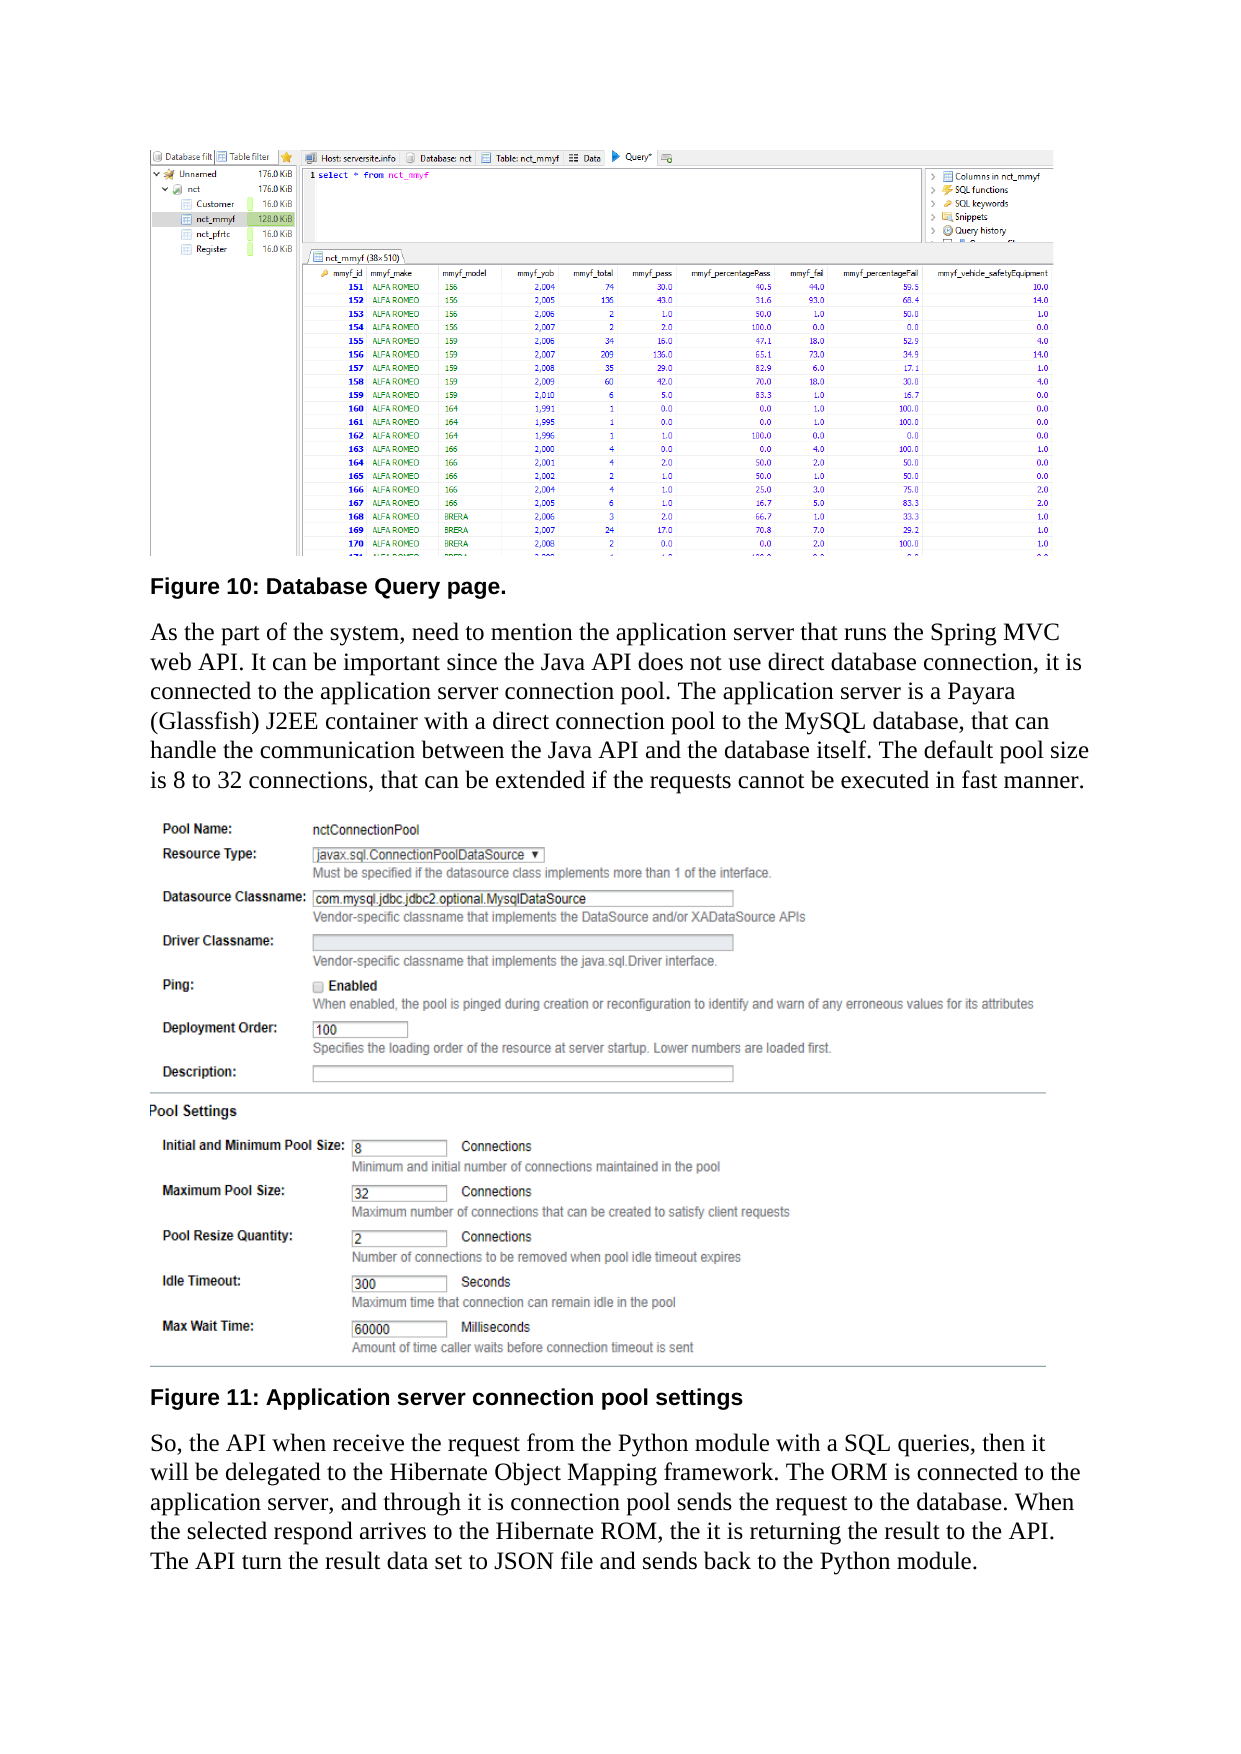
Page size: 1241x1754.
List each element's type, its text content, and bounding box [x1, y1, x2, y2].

text As the part of the system, need to mention the application server that runs the Spring MVC web API. It can be important since the Java API does not use direct database connection, it is connected to the application server connection pool. The application server is a Payara (Glassfish) J2EE container with a direct connection pool to the MySQL database, that can handle the communication between the Java API and the database itself. The default pool size is 8 to 32 connections, that can be extended if the requests cannot be executed in fast manner. [150, 617, 1090, 794]
text Figure 11: Application server connection pool settings [150, 1384, 1090, 1410]
text So, the API when receive the request from the Python module with a SQL queries, then it will be delegated to the Hibernate Object Mapping framework. The ORM is connected to the application server, and through it is connection pool sends the request to the database. When the selected respond arrives to the Hibernate ROM, the it is returning the result to the API. The API turn the result data set to JSON file and sends back to the Python module. [150, 1428, 1090, 1575]
text Figure 10: Database Query page. [150, 573, 1090, 599]
